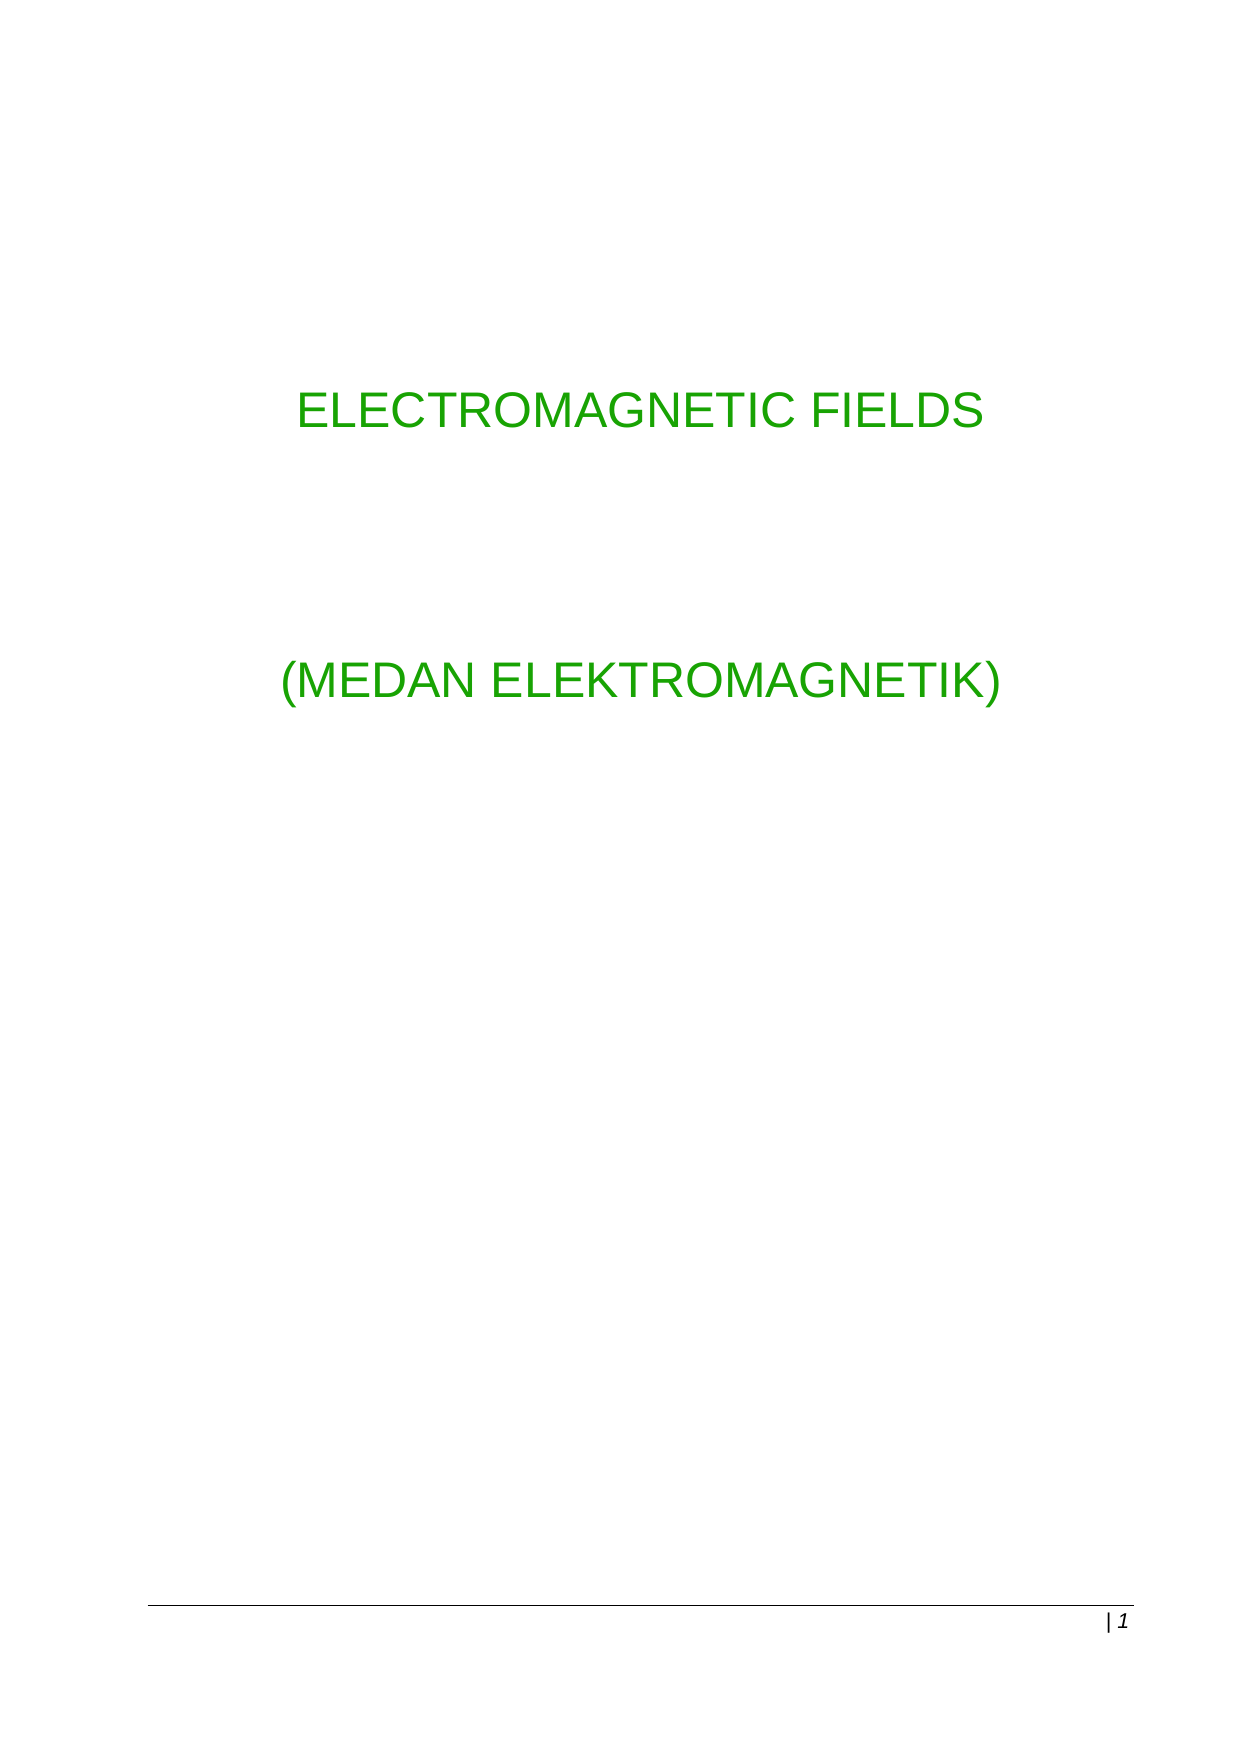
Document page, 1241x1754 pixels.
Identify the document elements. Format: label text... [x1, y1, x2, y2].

text (MEDAN ELEKTROMAGNETIK) [148, 651, 1134, 708]
text ELECTROMAGNETIC FIELDS [148, 381, 1134, 438]
